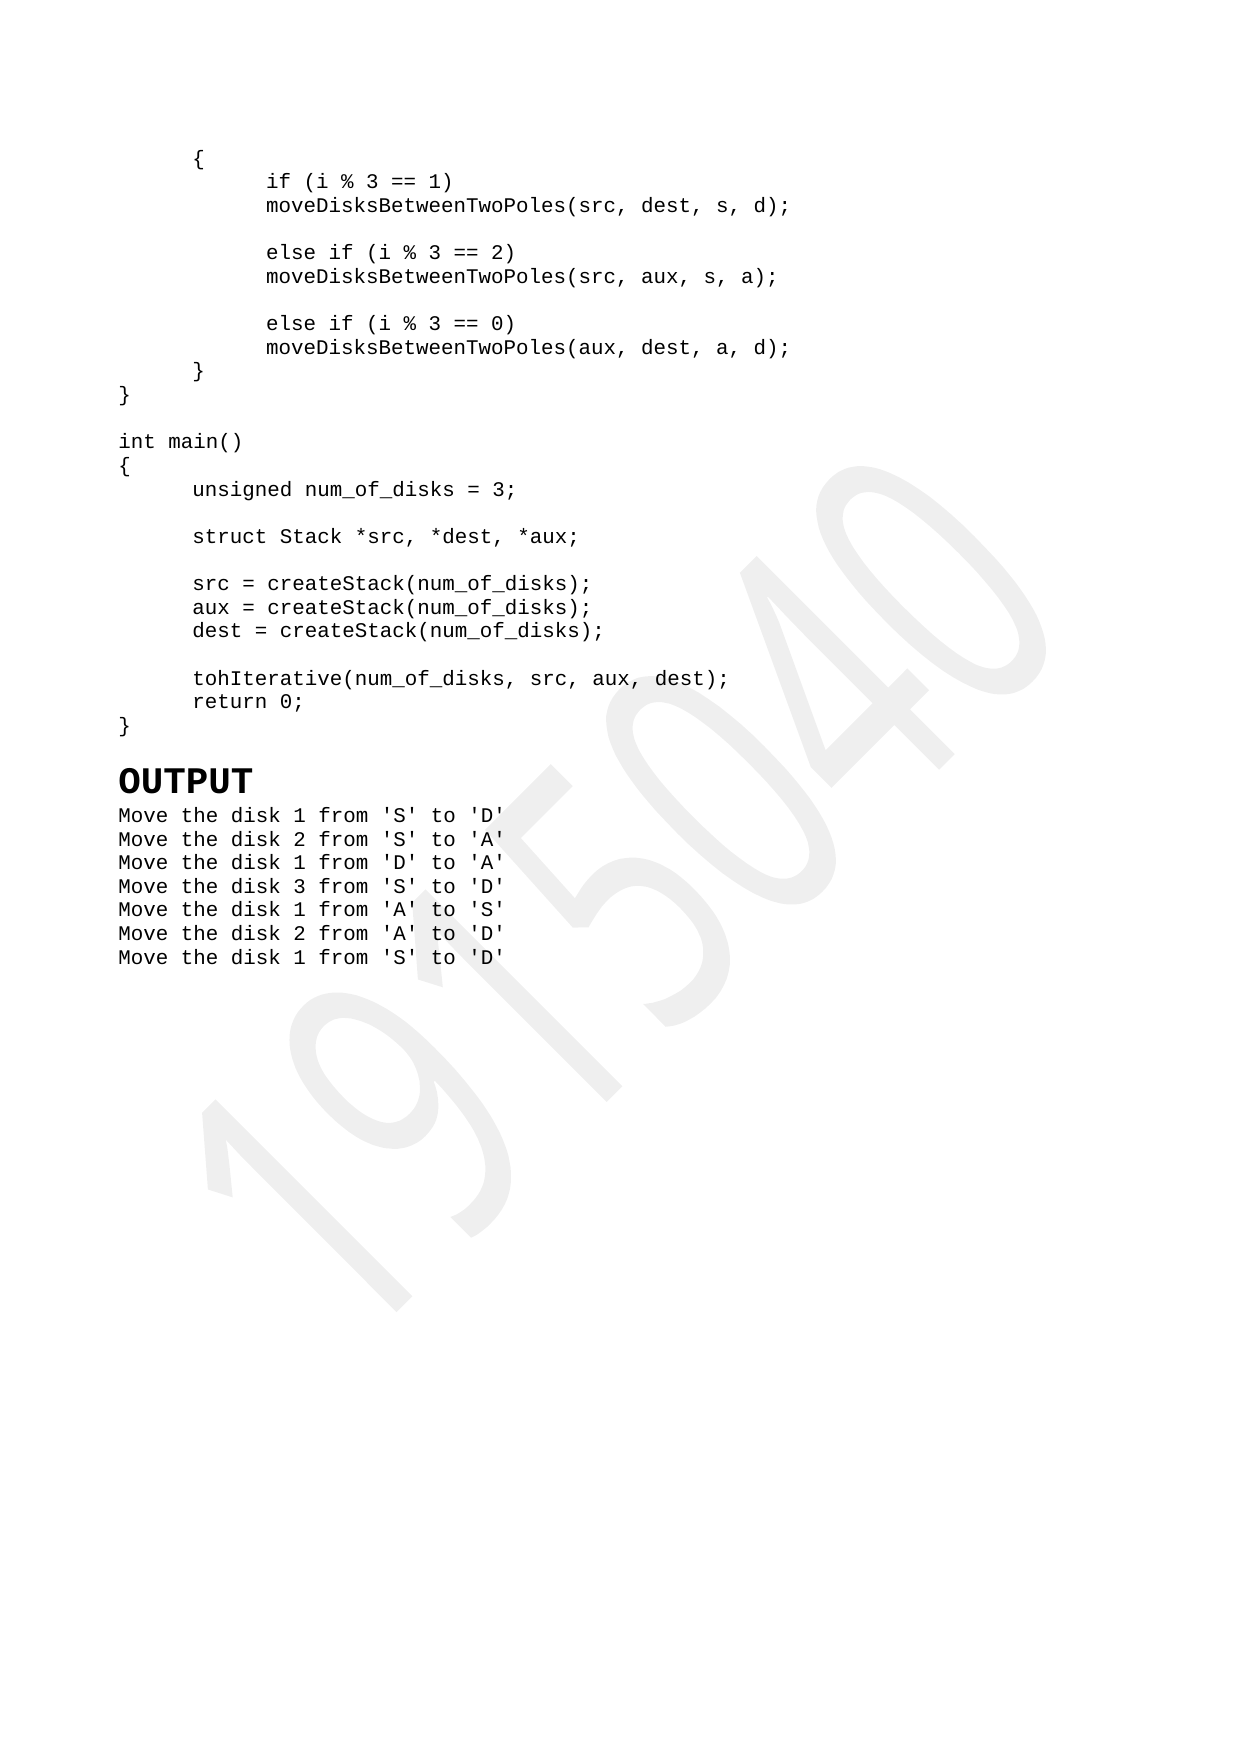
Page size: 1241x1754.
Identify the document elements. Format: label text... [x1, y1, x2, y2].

text [683, 805, 800, 828]
text [805, 691, 871, 715]
text [779, 621, 812, 644]
text Move the disk 1 from 'S' to 'D' [729, 947, 1122, 970]
text int main() [118, 431, 1122, 455]
text Move the disk 1 from 'A' to 'S' [592, 899, 692, 923]
text [1027, 597, 1122, 621]
text [844, 526, 953, 549]
text OUTPUT [118, 762, 649, 805]
text [732, 715, 800, 739]
text return 0; [118, 691, 617, 715]
text [815, 876, 1122, 899]
text [873, 573, 996, 597]
text [1009, 573, 1122, 597]
text Move the disk 1 from 'S' to 'D' [485, 947, 703, 970]
text { [118, 148, 1122, 171]
text struct Stack *src, *dest, *aux; [118, 526, 827, 549]
text [895, 597, 1012, 621]
text [920, 621, 1019, 644]
text [1040, 621, 1122, 644]
text Move the disk 3 from 'S' to 'D' [118, 876, 546, 899]
text [797, 668, 859, 691]
text [834, 852, 1122, 876]
text [775, 573, 861, 597]
text [698, 691, 791, 715]
text [1022, 668, 1122, 691]
text [535, 852, 724, 876]
text aux = createStack(num_of_disks); [118, 597, 757, 621]
text { [118, 455, 1122, 479]
text else if (i % 3 == 2) [118, 242, 1122, 266]
text [911, 691, 1122, 715]
text } [118, 715, 608, 739]
text dest = createStack(num_of_disks); [118, 621, 765, 644]
text Move the disk 1 from 'A' to 'S' [118, 899, 414, 923]
text src = createStack(num_of_disks); [118, 573, 748, 597]
text if (i % 3 == 1) [118, 171, 1122, 195]
text Move the disk 1 from 'S' to 'D' [118, 947, 417, 970]
text [823, 621, 908, 644]
text Move the disk 1 from 'S' to 'D' [439, 947, 473, 970]
text [532, 805, 671, 828]
text [781, 762, 1122, 805]
text [556, 876, 590, 897]
text [908, 668, 978, 691]
text [522, 828, 695, 852]
text moveDisksBetweenTwoPoles(src, dest, s, d); [118, 195, 1122, 218]
text [733, 852, 809, 876]
text [816, 805, 1122, 828]
text Move the disk 1 from 'D' to 'A' [118, 852, 525, 876]
text [681, 876, 763, 899]
text Move the disk 2 from 'A' to 'D' [721, 923, 1122, 947]
text [829, 828, 1122, 852]
text Move the disk 1 from 'A' to 'S' [437, 899, 567, 923]
text [799, 597, 884, 621]
text Move the disk 2 from 'S' to 'A' [118, 828, 504, 852]
text [647, 762, 785, 805]
text Move the disk 2 from 'A' to 'D' [118, 923, 415, 947]
text else if (i % 3 == 0) [118, 313, 1122, 337]
text Move the disk 1 from 'S' to 'D' [118, 805, 508, 828]
text [610, 886, 668, 899]
text } [118, 360, 1122, 384]
text moveDisksBetweenTwoPoles(src, aux, s, a); [118, 266, 1122, 289]
text [882, 726, 907, 739]
text [637, 703, 690, 715]
text [706, 828, 809, 852]
text [633, 715, 721, 739]
text Move the disk 1 from 'A' to 'S' [705, 899, 1122, 923]
text Move the disk 2 from 'A' to 'D' [461, 923, 702, 947]
text moveDisksBetweenTwoPoles(aux, dest, a, d); [118, 337, 1122, 360]
text } [118, 384, 1122, 408]
text [965, 526, 1122, 549]
text unsigned num_of_disks = 3; [118, 479, 828, 502]
text tohIterative(num_of_disks, src, aux, dest); [118, 668, 782, 691]
text [917, 715, 1122, 739]
text [905, 479, 1122, 502]
text [814, 715, 859, 739]
